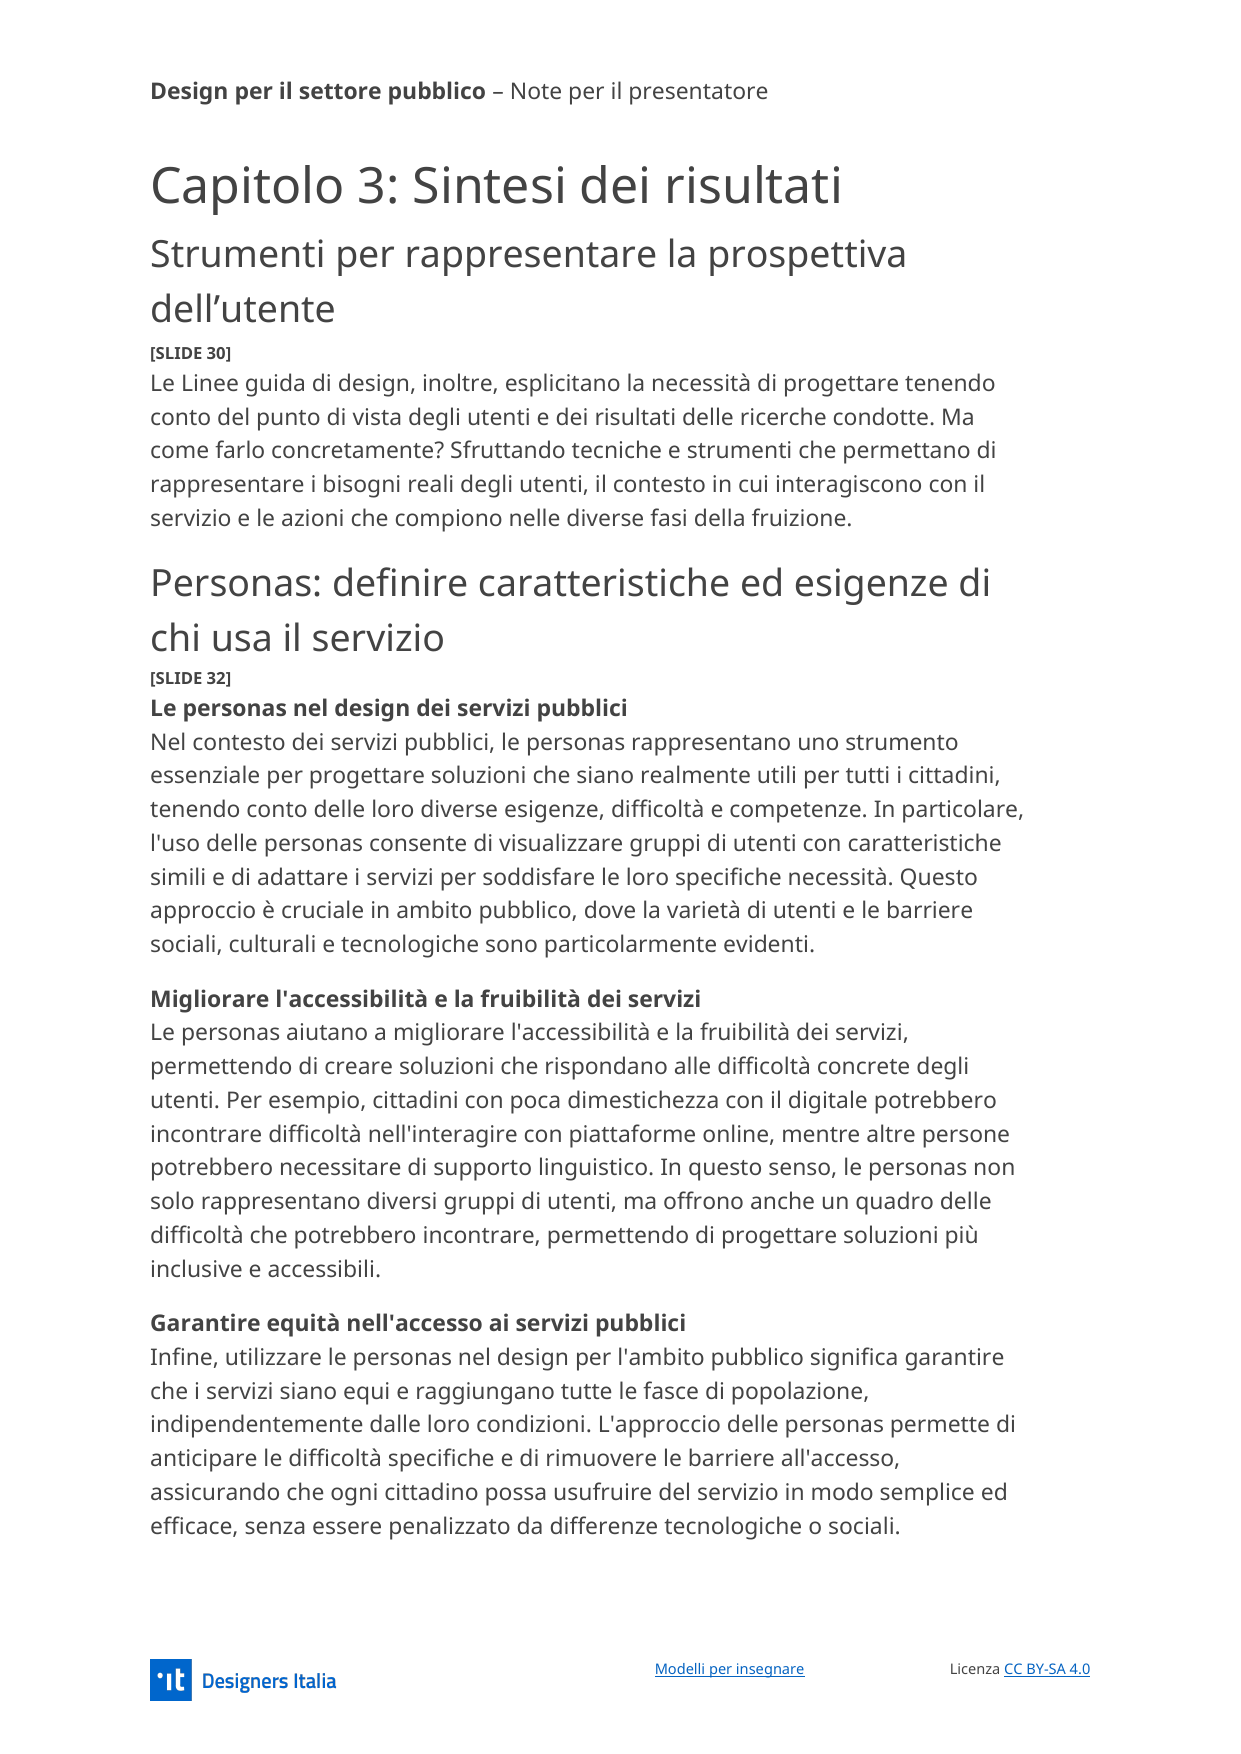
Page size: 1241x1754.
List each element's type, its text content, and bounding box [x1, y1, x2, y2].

text Migliorare l'accessibilità e la fruibilità dei servizi Le personas aiutano a migliorare l'accessibilità e la fruibilità dei servizi, permettendo di creare soluzioni che rispondano alle difficoltà concrete degli utenti. Per esempio, cittadini con poca dimestichezza con il digitale potrebbero incontrare difficoltà nell'interagire con piattaforme online, mentre altre persone potrebbero necessitare di supporto linguistico. In questo senso, le personas non solo rappresentano diversi gruppi di utenti, ma offrono anche un quadro delle difficoltà che potrebbero incontrare, permettendo di progettare soluzioni più inclusive e accessibili. [150, 983, 1035, 1284]
subtitle Strumenti per rappresentare la prospettiva dell’utente [150, 228, 1035, 334]
subtitle Capitolo 3: Sintesi dei risultati​​ ​ [150, 150, 1090, 218]
text ​​[SLIDE 30] Le Linee guida di design, inoltre, esplicitano la necessità di progettare tenendo conto del punto di vista degli utenti e dei risultati delle ricerche condotte. Ma come farlo concretamente? Sfruttando tecniche e strumenti che permettano di rappresentare i bisogni reali degli utenti, il contesto in cui interagiscono con il servizio e le azioni che compiono nelle diverse fasi della fruizione. [150, 338, 1035, 533]
text [SLIDE 32] Le personas nel design dei servizi pubblici Nel contesto dei servizi pubblici, le personas rappresentano uno strumento essenziale per progettare soluzioni che siano realmente utili per tutti i cittadini, tenendo conto delle loro diverse esigenze, difficoltà e competenze. In particolare, l'uso delle personas consente di visualizzare gruppi di utenti con caratteristiche simili e di adattare i servizi per soddisfare le loro specifiche necessità. Questo approccio è cruciale in ambito pubblico, dove la varietà di utenti e le barriere sociali, culturali e tecnologiche sono particolarmente evidenti. [150, 667, 1035, 959]
text Garantire equità nell'accesso ai servizi pubblici Infine, utilizzare le personas nel design per l'ambito pubblico significa garantire che i servizi siano equi e raggiungano tutte le fasce di popolazione, indipendentemente dalle loro condizioni. L'approccio delle personas permette di anticipare le difficoltà specifiche e di rimuovere le barriere all'accesso, assicurando che ogni cittadino possa usufruire del servizio in modo semplice ed efficace, senza essere penalizzato da differenze tecnologiche o sociali. [150, 1307, 1035, 1541]
subtitle Personas: definire caratteristiche ed esigenze di chi usa il servizio [150, 556, 1035, 662]
picture [150, 1659, 347, 1701]
